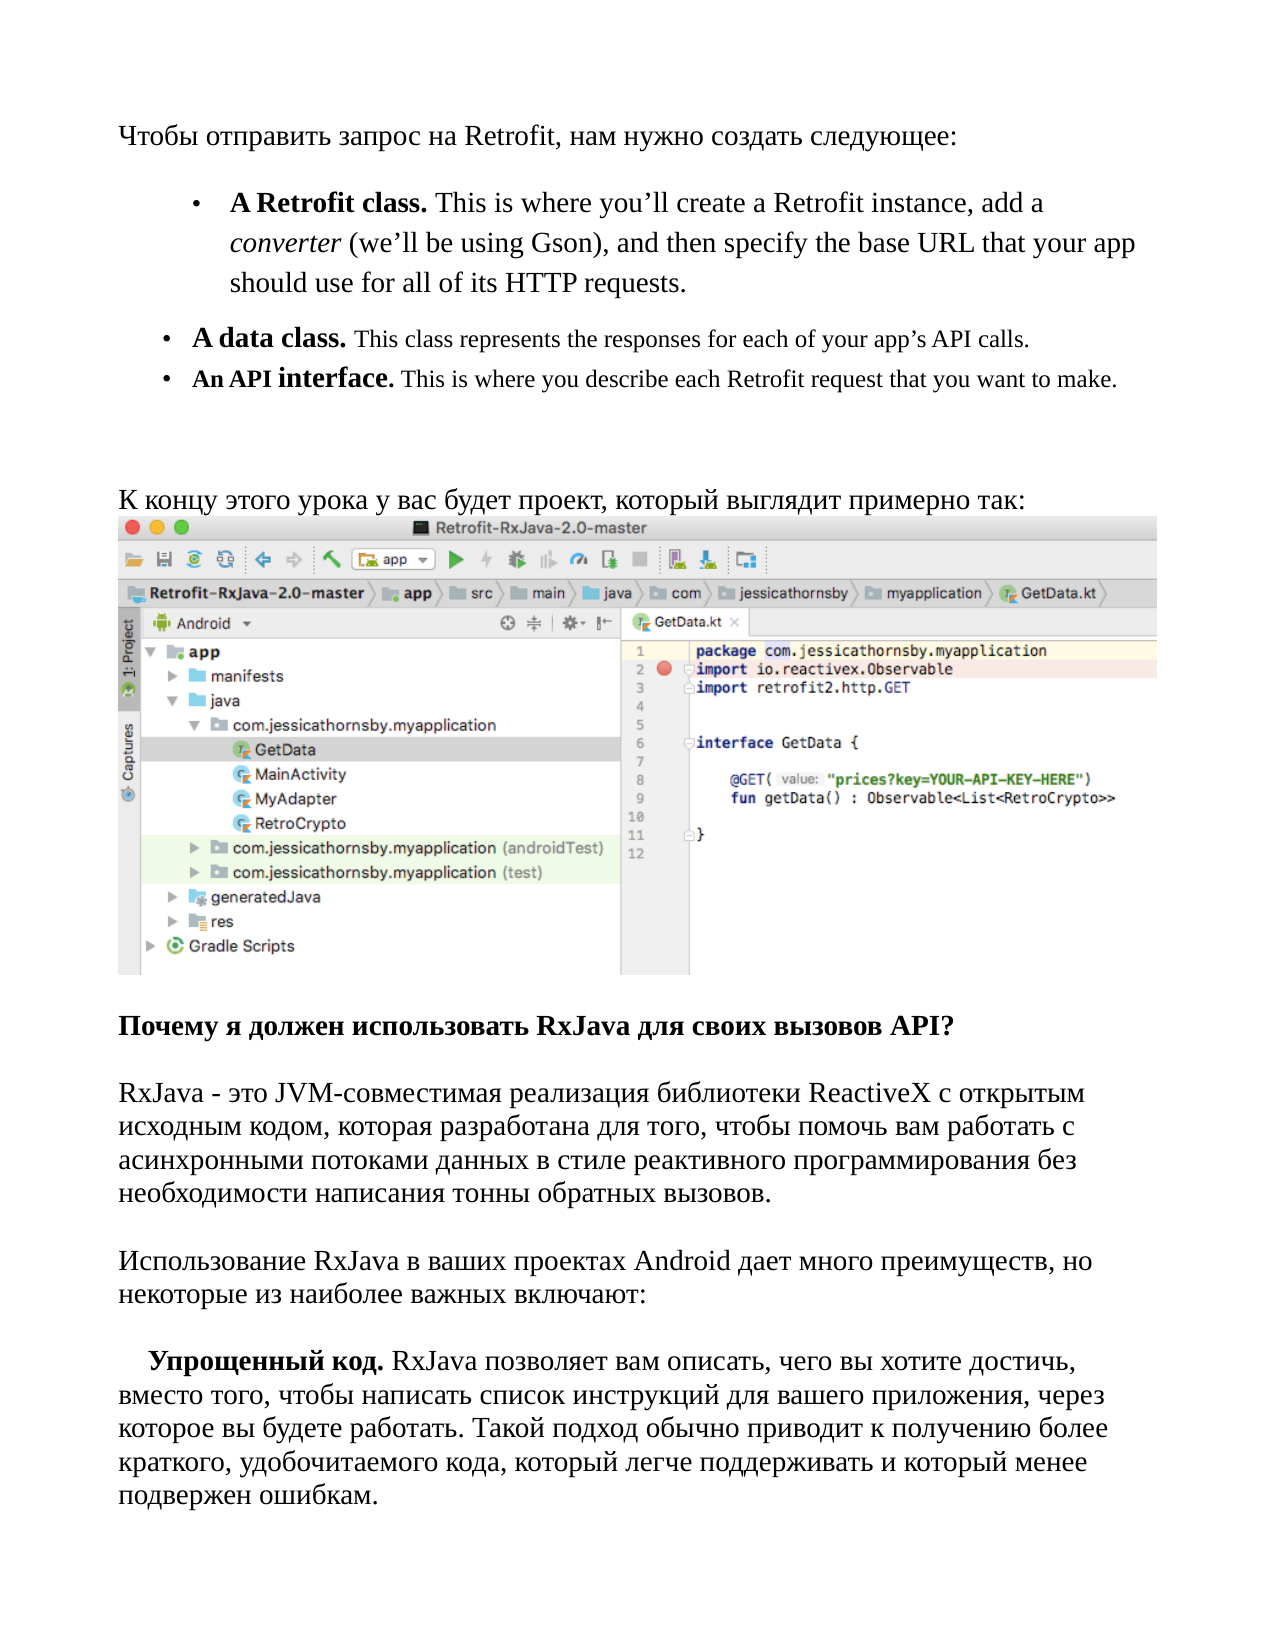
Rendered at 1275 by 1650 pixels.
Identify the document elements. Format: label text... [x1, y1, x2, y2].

text Почему я должен использовать RxJava для своих вызовов API? [118, 1008, 1157, 1041]
text Упрощенный код. RxJava позволяет вам описать, чего вы хотите достичь, вместо того, чтобы написать список инструкций для вашего приложения, через которое вы будете работать. Такой подход обычно приводит к получению более краткого, удобочитаемого кода, который легче поддерживать и который менее подвержен ошибкам. [118, 1343, 1157, 1511]
list An API interface. This is where you describe each Retrofit request that you want to make. [162, 361, 1157, 394]
list A Retrofit class. This is where you’ll create a Retrofit instance, add a converter (we’ll be using Gson), and then specify the base URL that your app should use for all of its HTTP requests. [192, 185, 1157, 299]
picture [118, 516, 1157, 975]
text Чтобы отправить запрос на Retrofit, нам нужно создать следующее: [118, 118, 1157, 152]
text Использование RxJava в ваших проектах Android дает много преимуществ, но некоторые из наиболее важных включают: [118, 1243, 1157, 1310]
text RxJava - это JVM-совместимая реализация библиотеки ReactiveX с открытым исходным кодом, которая разработана для того, чтобы помочь вам работать с асинхронными потоками данных в стиле реактивного программирования без необходимости написания тонны обратных вызовов. [118, 1075, 1157, 1209]
text К концу этого урока у вас будет проект, который выглядит примерно так: [118, 482, 1157, 516]
list A data class. This class represents the responses for each of your app’s API calls. [162, 320, 1157, 354]
